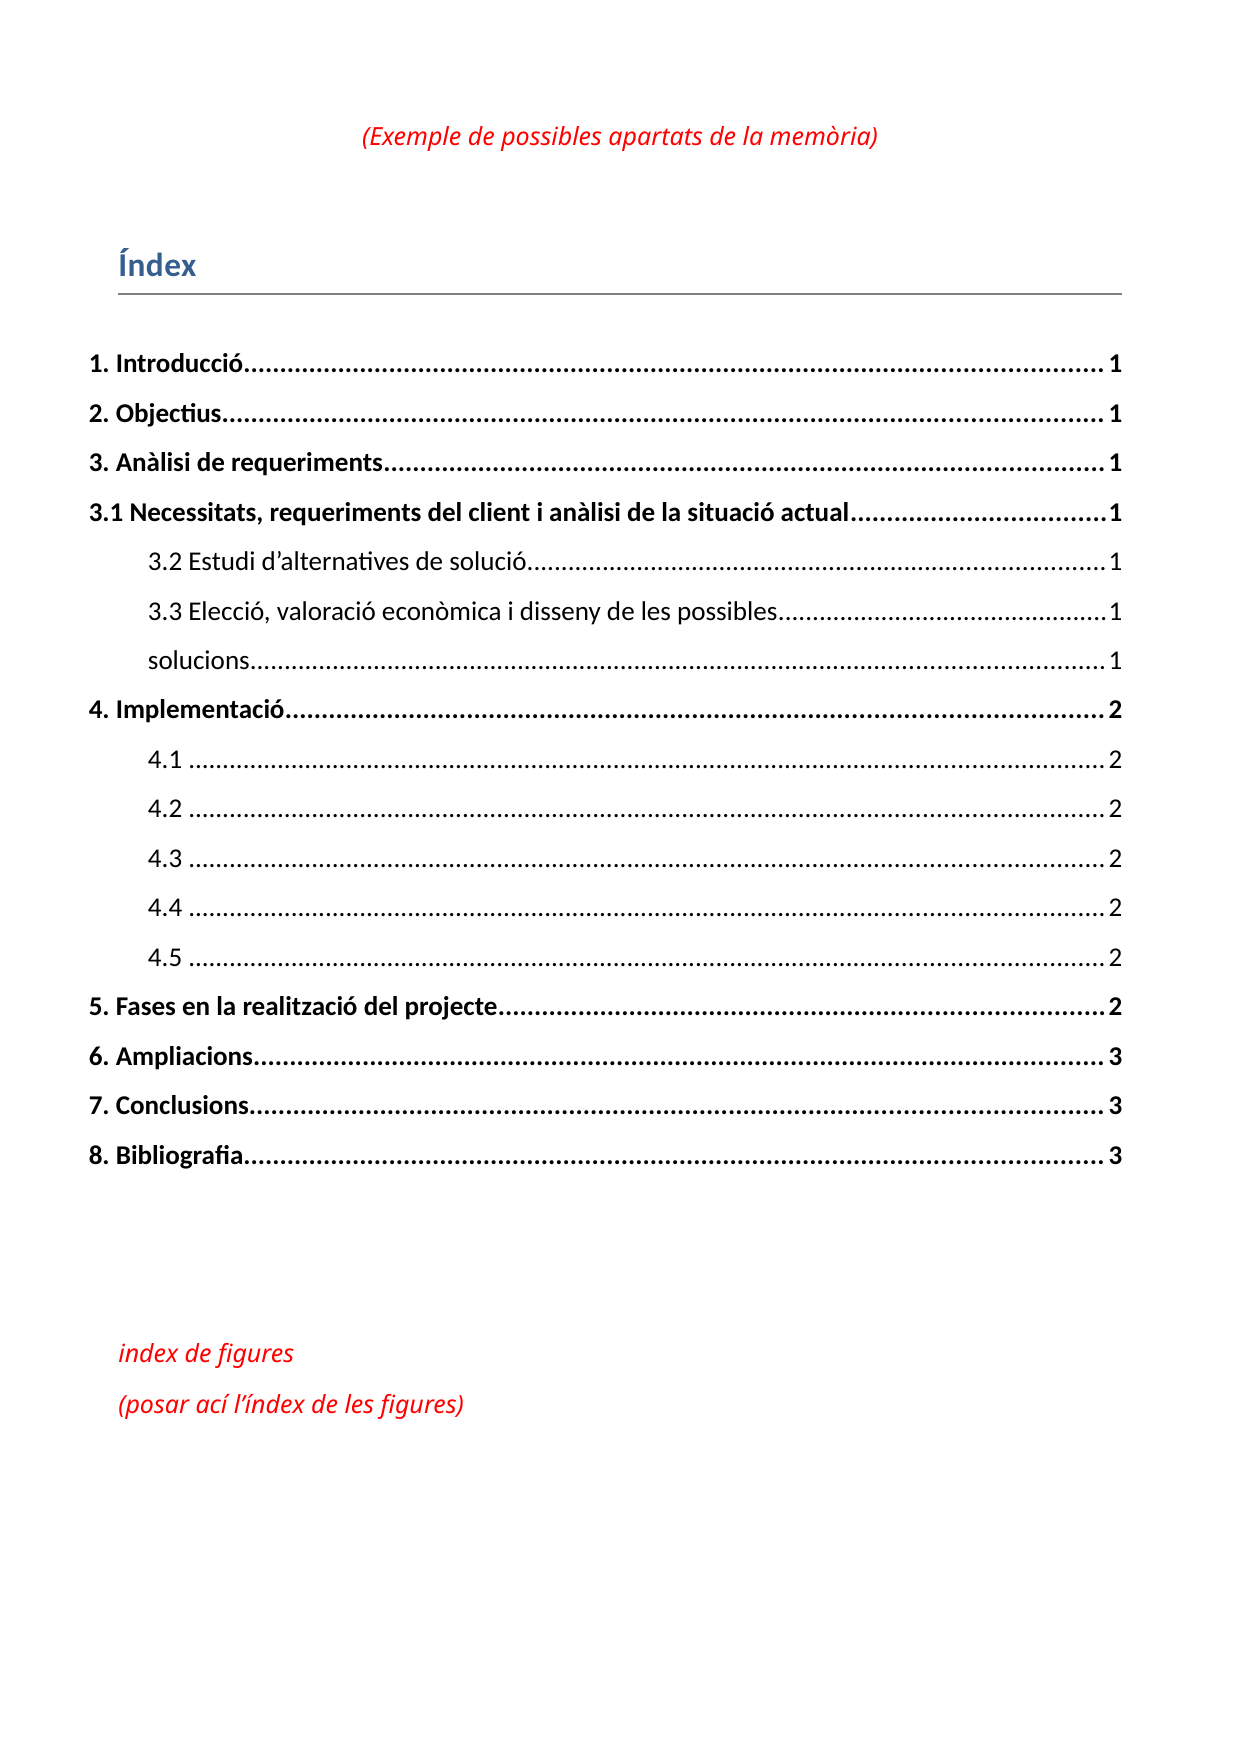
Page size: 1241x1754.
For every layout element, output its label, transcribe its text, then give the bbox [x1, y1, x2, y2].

text 8. Bibliografia 3 [88, 1138, 1122, 1171]
text 3.3 Elecció, valoració econòmica i disseny de les possibles 1 [148, 594, 1122, 627]
text 7. Conclusions 3 [88, 1088, 1122, 1122]
text 5. Fases en la realització del projecte 2 [88, 989, 1122, 1023]
text 3. Anàlisi de requeriments 1 [88, 445, 1122, 478]
text 4.5 ... 2 [148, 940, 1122, 973]
text 4.3 ... 2 [148, 841, 1122, 874]
text 4. Implementació 2 [88, 693, 1122, 726]
text index de figures [118, 1336, 1122, 1370]
text 3.2 Estudi d’alternatives de solució 1 [148, 544, 1122, 577]
text 4.1 ... 2 [148, 742, 1122, 775]
text solucions 1 [148, 643, 1122, 676]
text (posar ací l’índex de les figures) [118, 1387, 1122, 1421]
text 6. Ampliacions 3 [88, 1039, 1122, 1072]
subtitle Índex [118, 244, 1122, 293]
text 4.4 ... 2 [148, 891, 1122, 924]
text 2. Objectius 1 [88, 396, 1122, 429]
text 1. Introducció 1 [88, 346, 1122, 379]
text 4.2 ... 2 [148, 792, 1122, 825]
text (Exemple de possibles apartats de la memòria) [118, 118, 1122, 152]
text 3.1 Necessitats, requeriments del client i anàlisi de la situació actual 1 [88, 495, 1122, 528]
